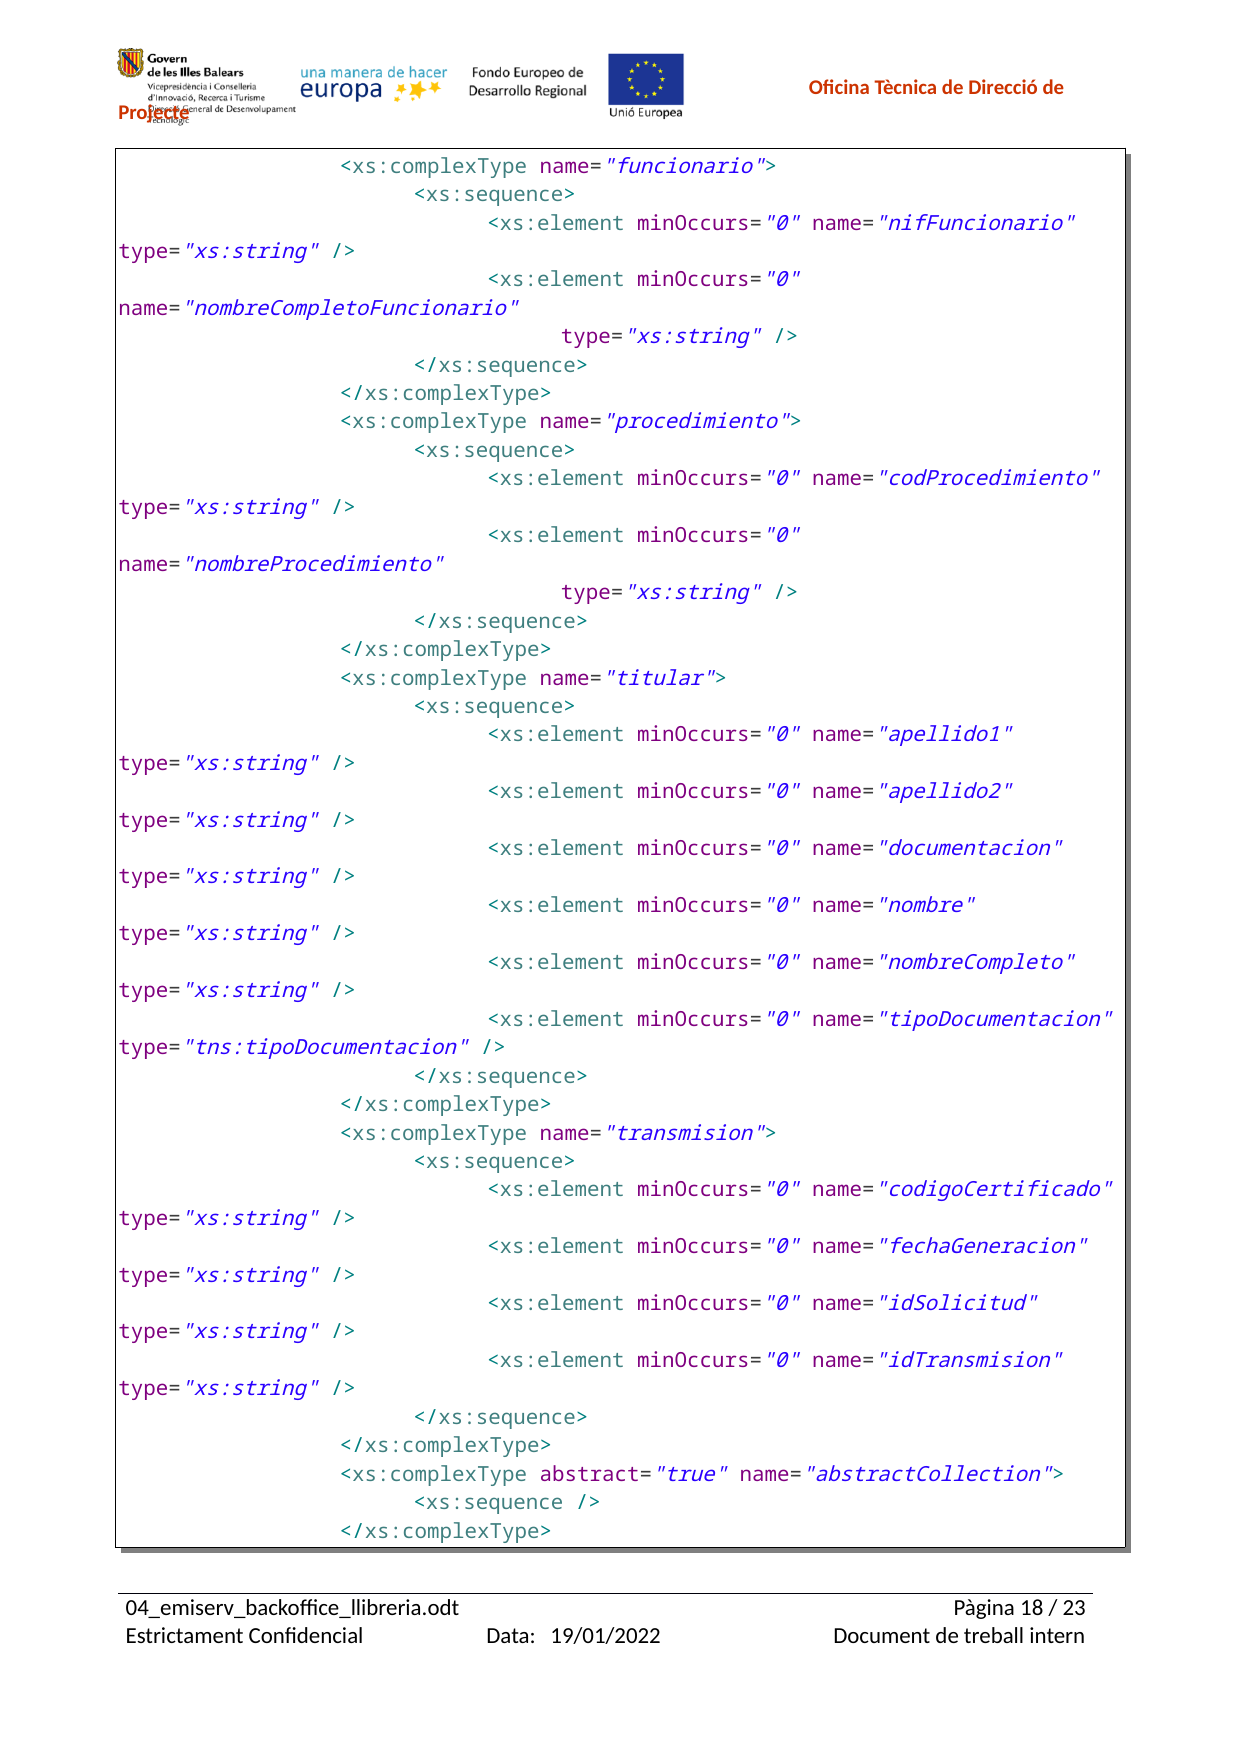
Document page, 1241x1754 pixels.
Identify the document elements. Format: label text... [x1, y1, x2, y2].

text <xs:element minOccurs="0" name="nifFuncionario" type="xs:string" /> [118, 208, 1122, 264]
picture [117, 48, 685, 126]
text <xs:sequence> [118, 179, 1122, 208]
text <xs:sequence> [118, 1146, 1122, 1174]
text <xs:element minOccurs="0" name="nombreCompleto" type="xs:string" /> [118, 947, 1122, 1004]
text <xs:complexType name="transmision"> [118, 1118, 1122, 1146]
text <xs:complexType abstract="true" name="abstractCollection"> [118, 1459, 1122, 1487]
text </xs:complexType> [118, 1430, 1122, 1459]
text <xs:element minOccurs="0" name="nombreCompletoFuncionario" [118, 264, 1122, 321]
text <xs:complexType name="funcionario"> [116, 149, 1125, 179]
text <xs:element minOccurs="0" name="codProcedimiento" type="xs:string" /> [118, 463, 1122, 520]
text <xs:element minOccurs="0" name="nombre" type="xs:string" /> [118, 890, 1122, 947]
text </xs:sequence> [118, 1061, 1122, 1089]
text <xs:element minOccurs="0" name="nombreProcedimiento" [118, 520, 1122, 577]
text type="xs:string" /> [118, 321, 1122, 350]
text <xs:element minOccurs="0" name="tipoDocumentacion" type="tns:tipoDocumentacion" /> [118, 1004, 1122, 1061]
text </xs:sequence> [118, 1402, 1122, 1430]
text <xs:sequence /> [118, 1487, 1122, 1513]
text <xs:element minOccurs="0" name="idSolicitud" type="xs:string" /> [118, 1288, 1122, 1345]
text <xs:element minOccurs="0" name="codigoCertificado" type="xs:string" /> [118, 1174, 1122, 1231]
text <xs:complexType name="procedimiento"> [118, 407, 1122, 435]
text <xs:element minOccurs="0" name="apellido2" type="xs:string" /> [118, 776, 1122, 833]
text <xs:element minOccurs="0" name="idTransmision" type="xs:string" /> [118, 1345, 1122, 1402]
text <xs:sequence> [118, 435, 1122, 463]
text <xs:element minOccurs="0" name="fechaGeneracion" type="xs:string" /> [118, 1231, 1122, 1288]
text <xs:element minOccurs="0" name="apellido1" type="xs:string" /> [118, 719, 1122, 776]
text </xs:complexType> [116, 1513, 1125, 1547]
text <xs:element minOccurs="0" name="documentacion" type="xs:string" /> [118, 833, 1122, 890]
text <xs:sequence> [118, 691, 1122, 719]
text </xs:complexType> [118, 1089, 1122, 1118]
text </xs:complexType> [118, 378, 1122, 407]
text <xs:complexType name="titular"> [118, 663, 1122, 691]
text </xs:complexType> [118, 634, 1122, 663]
text type="xs:string" /> [118, 577, 1122, 606]
text </xs:sequence> [118, 350, 1122, 378]
text </xs:sequence> [118, 606, 1122, 634]
